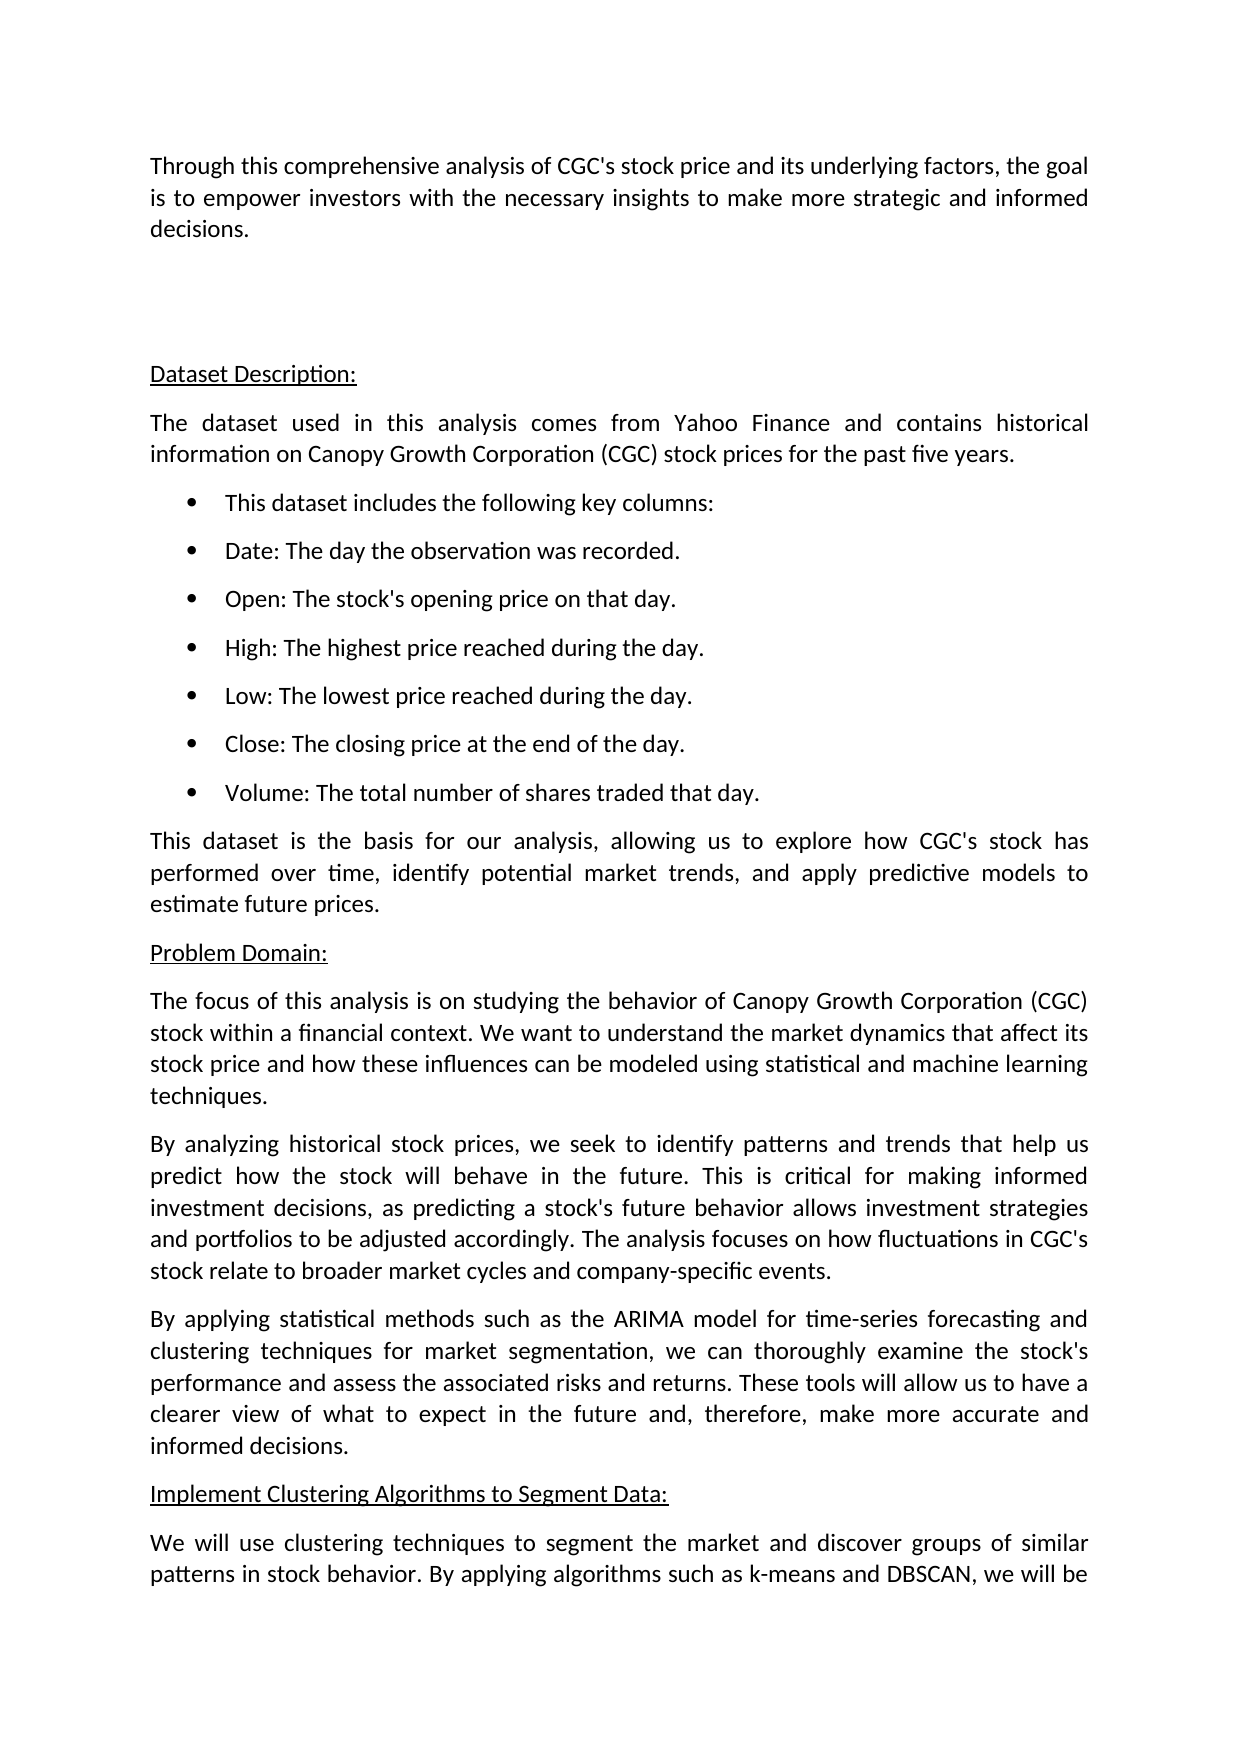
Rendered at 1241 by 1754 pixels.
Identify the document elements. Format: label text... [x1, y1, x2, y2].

text We will use clustering techniques to segment the market and discover groups of similar patterns in stock behavior. By applying algorithms such as k-means and DBSCAN, we will be [150, 1527, 1090, 1589]
text Dataset Description: [150, 358, 1090, 389]
text Implement Clustering Algorithms to Segment Data: [150, 1478, 1090, 1509]
text The focus of this analysis is on studying the behavior of Canopy Growth Corporation (CGC) stock within a financial context. We want to understand the market dynamics that affect its stock price and how these influences can be modeled using statistical and machine learning techniques. [150, 985, 1090, 1111]
text This dataset is the basis for our analysis, allowing us to explore how CGC's stock has performed over time, identify potential market trends, and apply predictive models to estimate future prices. [150, 825, 1090, 919]
list High: The highest price reached during the day. [187, 632, 1090, 662]
text The dataset used in this analysis comes from Yahoo Finance and contains historical information on Canopy Growth Corporation (CGC) stock prices for the past five years. [150, 407, 1090, 469]
text By analyzing historical stock prices, we seek to identify patterns and trends that help us predict how the stock will behave in the future. This is critical for making informed investment decisions, as predicting a stock's future behavior allows investment strategies and portfolios to be adjusted accordingly. The analysis focuses on how fluctuations in CGC's stock relate to broader market cycles and company-specific events. [150, 1128, 1090, 1286]
list Low: The lowest price reached during the day. [187, 680, 1090, 711]
text By applying statistical methods such as the ARIMA model for time-series forecasting and clustering techniques for market segmentation, we can thoroughly examine the stock's performance and assess the associated risks and returns. These tools will allow us to have a clearer view of what to expect in the future and, therefore, make more accurate and informed decisions. [150, 1303, 1090, 1461]
list Date: The day the observation was recorded. [187, 535, 1090, 566]
list This dataset includes the following key columns: [187, 487, 1090, 517]
text Through this comprehensive analysis of CGC's stock price and its underlying factors, the goal is to empower investors with the necessary insights to make more strategic and informed decisions. [150, 150, 1090, 244]
list Volume: The total number of shares traded that day. [187, 777, 1090, 807]
list Close: The closing price at the end of the day. [187, 728, 1090, 759]
list Open: The stock's opening price on that day. [187, 583, 1090, 614]
text Problem Domain: [150, 937, 1090, 967]
